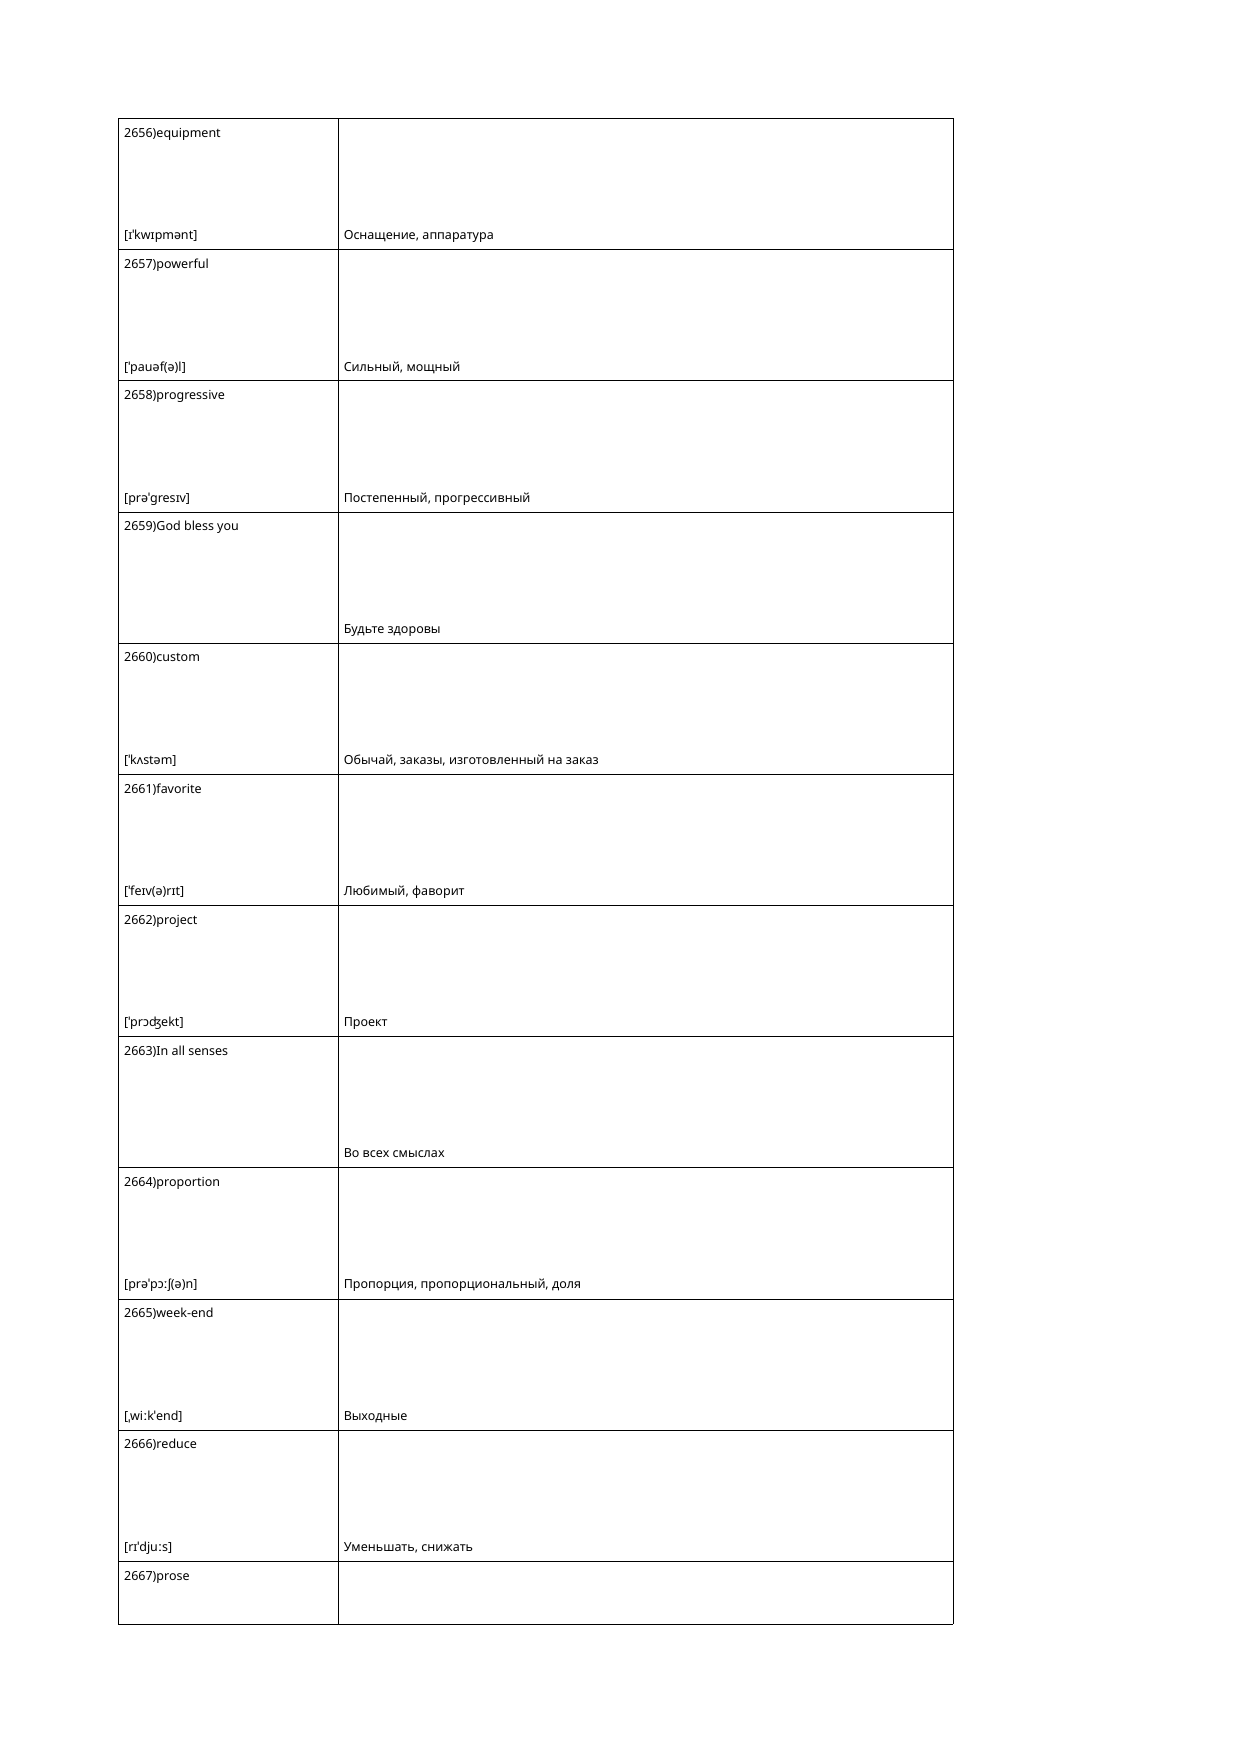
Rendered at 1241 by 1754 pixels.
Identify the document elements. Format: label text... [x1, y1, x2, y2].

table_cell 2663)In all senses [119, 1037, 338, 1167]
table_cell 2661)favorite [ˈfeɪv(ə)rɪt] [119, 775, 338, 905]
table_cell Обычай, заказы, изготовленный на заказ [339, 644, 953, 774]
table_cell 2662)project [ˈprɔʤekt] [119, 906, 338, 1036]
table_cell 2658)progressive [prəˈgresɪv] [119, 381, 338, 512]
table_header 2656)equipment [ɪˈkwɪpmənt] [119, 119, 338, 249]
table_cell 2667)prose [119, 1562, 338, 1623]
table_cell [339, 1562, 953, 1623]
table_cell Постепенный, прогрессивный [339, 381, 953, 512]
table_cell Во всех смыслах [339, 1037, 953, 1167]
table_cell 2659)God bless you [119, 513, 338, 643]
table_cell Пропорция, пропорциональный, доля [339, 1168, 953, 1298]
table_cell Будьте здоровы [339, 513, 953, 643]
table_cell 2665)week-end [ˌwiːkˈend] [119, 1300, 338, 1429]
table_cell 2666)reduce [rɪˈdjuːs] [119, 1431, 338, 1561]
table_cell 2657)powerful [ˈpauəf(ə)l] [119, 250, 338, 380]
table_cell 2660)custom [ˈkʌstəm] [119, 644, 338, 774]
table_cell Любимый, фаворит [339, 775, 953, 905]
table_cell Уменьшать, снижать [339, 1431, 953, 1561]
table_cell Сильный, мощный [339, 250, 953, 380]
table_cell Проект [339, 906, 953, 1036]
table_cell Выходные [339, 1300, 953, 1429]
table_header Оснащение, аппаратура [339, 119, 953, 249]
table_cell 2664)proportion [prəˈpɔːʃ(ə)n] [119, 1168, 338, 1298]
